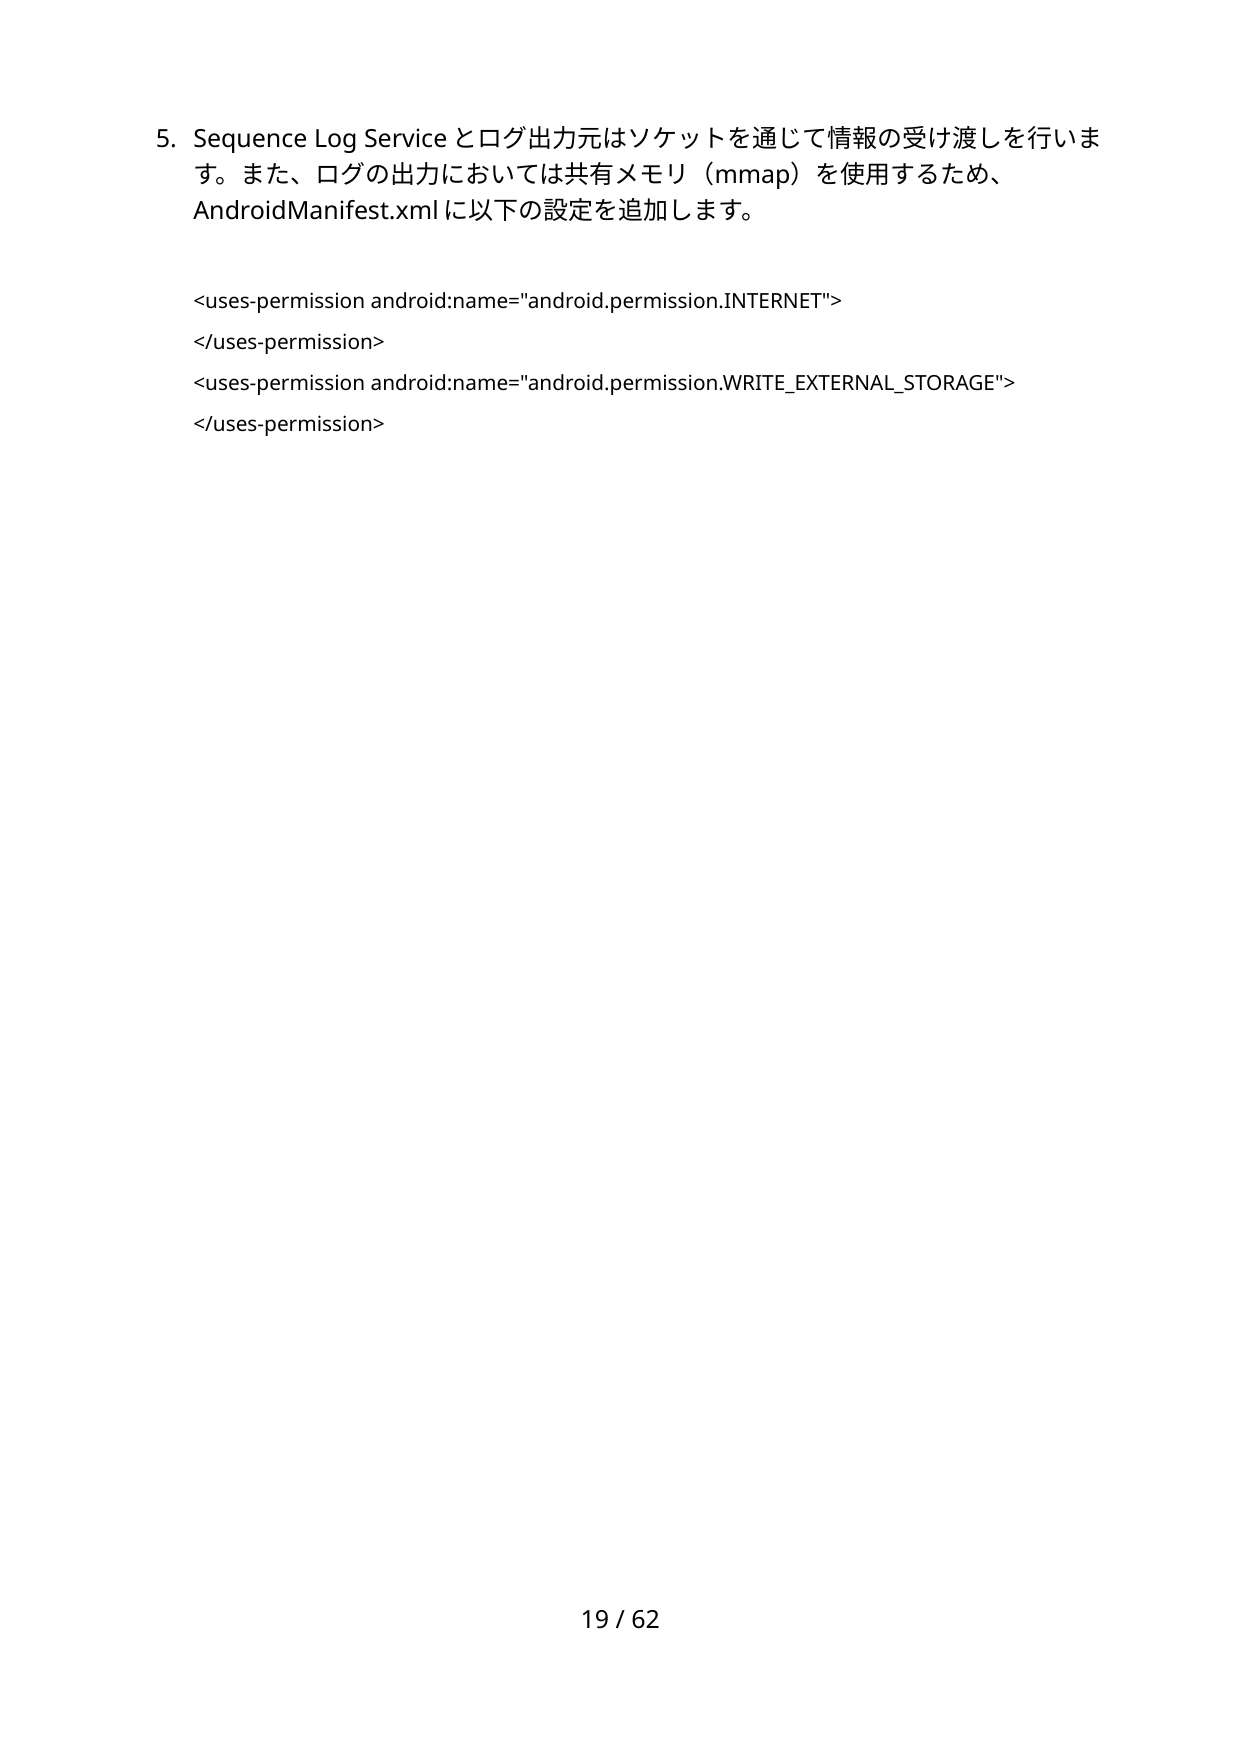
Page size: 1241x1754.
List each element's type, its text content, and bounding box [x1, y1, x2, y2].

list </uses-permission> [156, 327, 1122, 355]
list <uses-permission android:name="android.permission.INTERNET"> [156, 286, 1122, 314]
list Sequence Log Serviceとログ出力元はソケットを通じて情報の受け渡しを行います。また、ログの出力においては共有メモリ（mmap）を使用するため、AndroidManifest.xmlに以下の設定を追加します。 [156, 118, 1122, 227]
list <uses-permission android:name="android.permission.WRITE_EXTERNAL_STORAGE"> [156, 368, 1122, 396]
list </uses-permission> [156, 409, 1122, 437]
